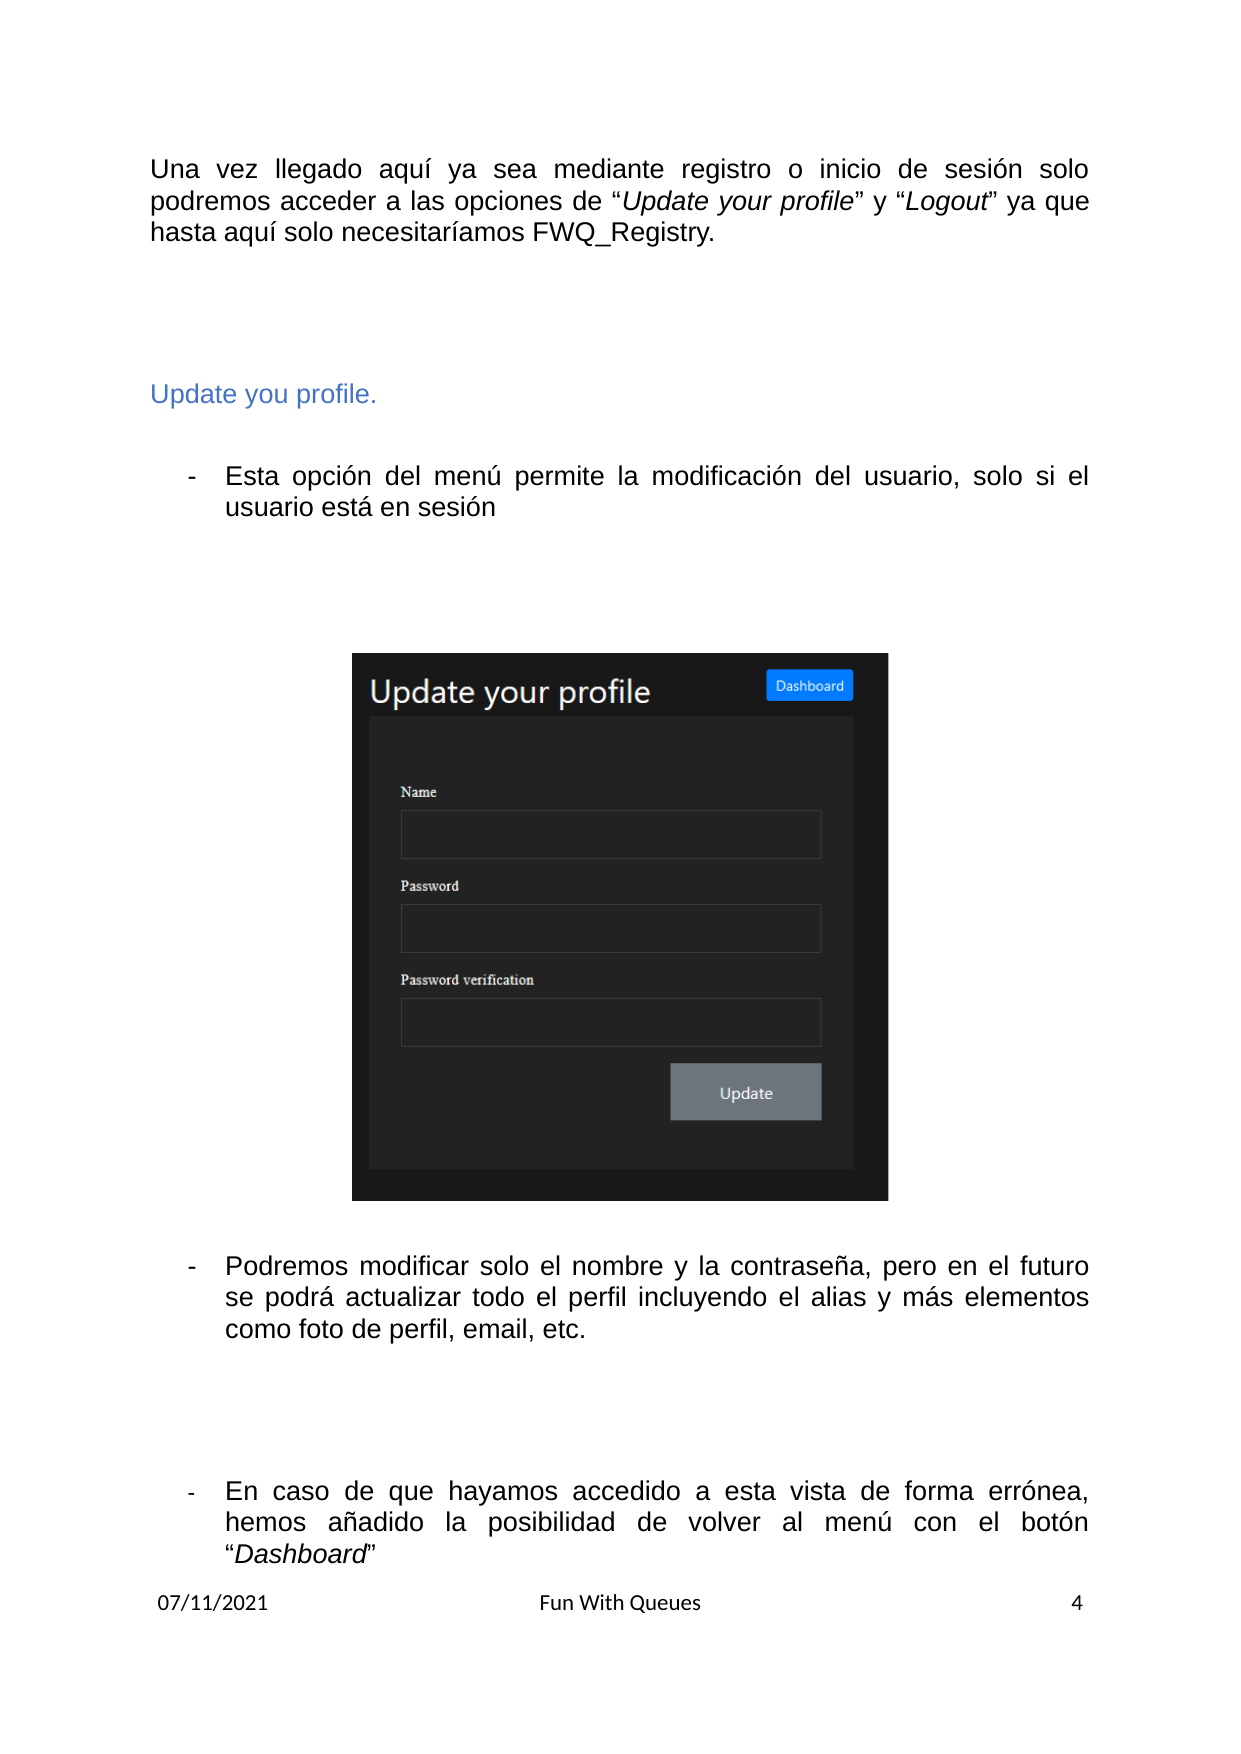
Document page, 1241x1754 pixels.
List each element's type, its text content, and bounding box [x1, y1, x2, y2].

text Una vez llegado aquí ya sea mediante registro o inicio de sesión solo podremos acceder a las opciones de “Update your profile” y “Logout” ya que hasta aquí solo necesitaríamos FWQ_Registry. [150, 153, 1090, 247]
text Update you profile. [150, 378, 1090, 410]
list En caso de que hayamos accedido a esta vista de forma errónea, hemos añadido la posibilidad de volver al menú con el botón “Dashboard” [187, 1475, 1090, 1569]
list Esta opción del menú permite la modificación del usuario, solo si el usuario está en sesión [187, 460, 1090, 522]
list Podremos modificar solo el nombre y la contraseña, pero en el futuro se podrá actualizar todo el perfil incluyendo el alias y más elementos como foto de perfil, email, etc. [187, 1250, 1090, 1344]
